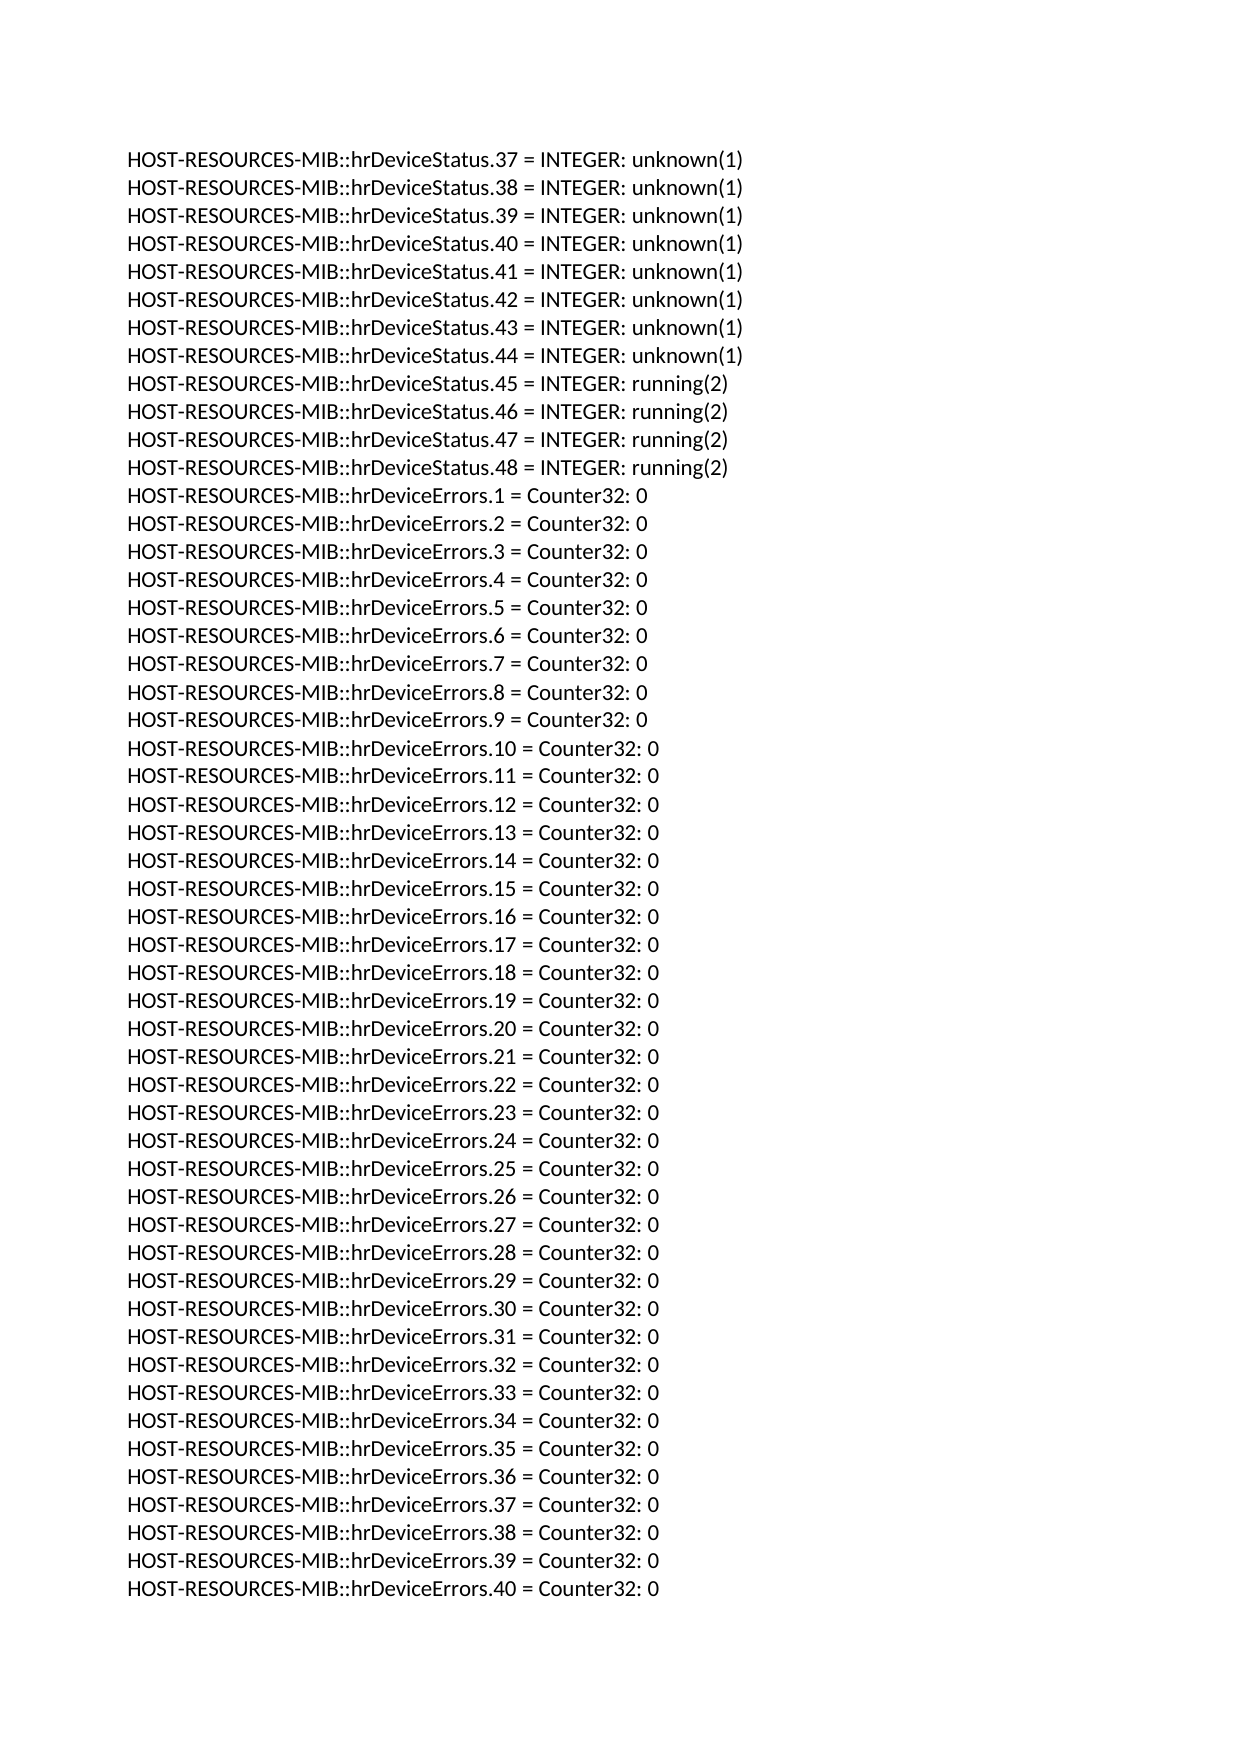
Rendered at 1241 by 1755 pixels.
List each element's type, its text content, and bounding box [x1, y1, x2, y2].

text HOST-RESOURCES-MIB::hrDeviceErrors.2 = Counter32: 0 HOST-RESOURCES-MIB::hrDeviceErrors.3 = Counter32: 0 HOST-RESOURCES-MIB::hrDeviceErrors.4 = Counter32: 0 HOST-RESOURCES-MIB::hrDeviceErrors.5 = Counter32: 0 HOST-RESOURCES-MIB::hrDeviceErrors.6 = Counter32: 0 HOST-RESOURCES-MIB::hrDeviceErrors.7 = Counter32: 0 HOST-RESOURCES-MIB::hrDeviceErrors.8 = Counter32: 0 HOST-RESOURCES-MIB::hrDeviceErrors.9 = Counter32: 0 HOST-RESOURCES-MIB::hrDeviceErrors.10 = Counter32: 0 HOST-RESOURCES-MIB::hrDeviceErrors.11 = Counter32: 0 HOST-RESOURCES-MIB::hrDeviceErrors.12 = Counter32: 0 HOST-RESOURCES-MIB::hrDeviceErrors.13 = Counter32: 0 HOST-RESOURCES-MIB::hrDeviceErrors.14 = Counter32: 0 HOST-RESOURCES-MIB::hrDeviceErrors.15 = Counter32: 0 HOST-RESOURCES-MIB::hrDeviceErrors.16 = Counter32: 0 HOST-RESOURCES-MIB::hrDeviceErrors.17 = Counter32: 0 HOST-RESOURCES-MIB::hrDeviceErrors.18 = Counter32: 0 HOST-RESOURCES-MIB::hrDeviceErrors.19 = Counter32: 0 HOST-RESOURCES-MIB::hrDeviceErrors.20 = Counter32: 0 HOST-RESOURCES-MIB::hrDeviceErrors.21 = Counter32: 0 HOST-RESOURCES-MIB::hrDeviceErrors.22 = Counter32: 0 HOST-RESOURCES-MIB::hrDeviceErrors.23 = Counter32: 0 HOST-RESOURCES-MIB::hrDeviceErrors.24 = Counter32: 0 HOST-RESOURCES-MIB::hrDeviceErrors.25 = Counter32: 0 HOST-RESOURCES-MIB::hrDeviceErrors.26 = Counter32: 0 HOST-RESOURCES-MIB::hrDeviceErrors.27 = Counter32: 0 HOST-RESOURCES-MIB::hrDeviceErrors.28 = Counter32: 0 HOST-RESOURCES-MIB::hrDeviceErrors.29 = Counter32: 0 HOST-RESOURCES-MIB::hrDeviceErrors.30 = Counter32: 0 HOST-RESOURCES-MIB::hrDeviceErrors.31 = Counter32: 0 HOST-RESOURCES-MIB::hrDeviceErrors.32 = Counter32: 0 HOST-RESOURCES-MIB::hrDeviceErrors.33 = Counter32: 0 HOST-RESOURCES-MIB::hrDeviceErrors.34 = Counter32: 0 HOST-RESOURCES-MIB::hrDeviceErrors.35 = Counter32: 0 HOST-RESOURCES-MIB::hrDeviceErrors.36 = Counter32: 0 HOST-RESOURCES-MIB::hrDeviceErrors.37 = Counter32: 0 HOST-RESOURCES-MIB::hrDeviceErrors.38 = Counter32: 0 HOST-RESOURCES-MIB::hrDeviceErrors.39 = Counter32: 0 HOST-RESOURCES-MIB::hrDeviceErrors.40 = Counter32: 0 [127, 509, 677, 1602]
text HOST-RESOURCES-MIB::hrDeviceStatus.37 = INTEGER: unknown(1) HOST-RESOURCES-MIB::hrDeviceStatus.38 = INTEGER: unknown(1) HOST-RESOURCES-MIB::hrDeviceStatus.39 = INTEGER: unknown(1) HOST-RESOURCES-MIB::hrDeviceStatus.40 = INTEGER: unknown(1) HOST-RESOURCES-MIB::hrDeviceStatus.41 = INTEGER: unknown(1) HOST-RESOURCES-MIB::hrDeviceStatus.42 = INTEGER: unknown(1) HOST-RESOURCES-MIB::hrDeviceStatus.43 = INTEGER: unknown(1) HOST-RESOURCES-MIB::hrDeviceStatus.44 = INTEGER: unknown(1) HOST-RESOURCES-MIB::hrDeviceStatus.45 = INTEGER: running(2) HOST-RESOURCES-MIB::hrDeviceStatus.46 = INTEGER: running(2) HOST-RESOURCES-MIB::hrDeviceStatus.47 = INTEGER: running(2) HOST-RESOURCES-MIB::hrDeviceStatus.48 = INTEGER: running(2) HOST-RESOURCES-MIB::hrDeviceErrors.1 = Counter32: 0 [127, 145, 762, 509]
